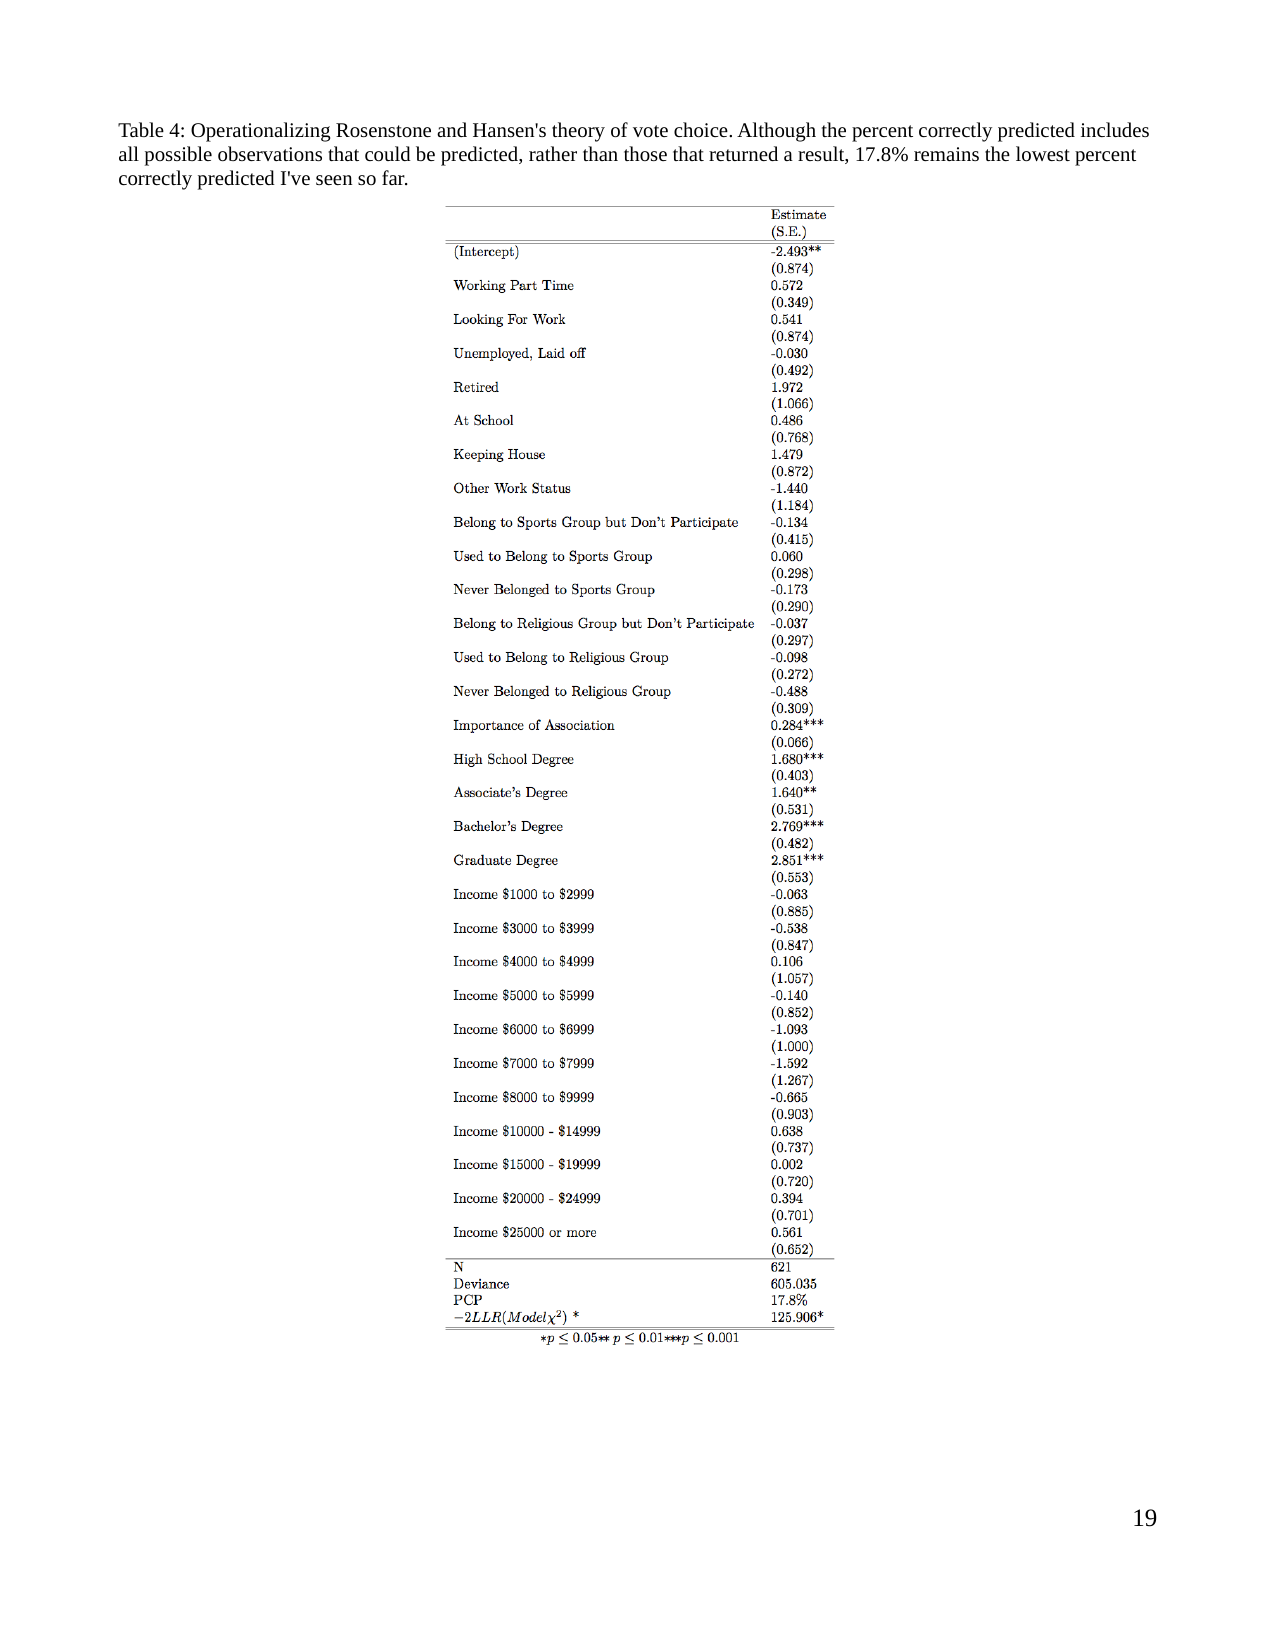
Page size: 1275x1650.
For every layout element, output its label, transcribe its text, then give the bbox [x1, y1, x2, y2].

picture [439, 202, 836, 1349]
text Table 4: Operationalizing Rosenstone and Hansen's theory of vote choice. Although the percent correctly predicted includes all possible observations that could be predicted, rather than those that returned a result, 17.8% remains the lowest percent correctly predicted I've seen so far. [118, 118, 1157, 190]
